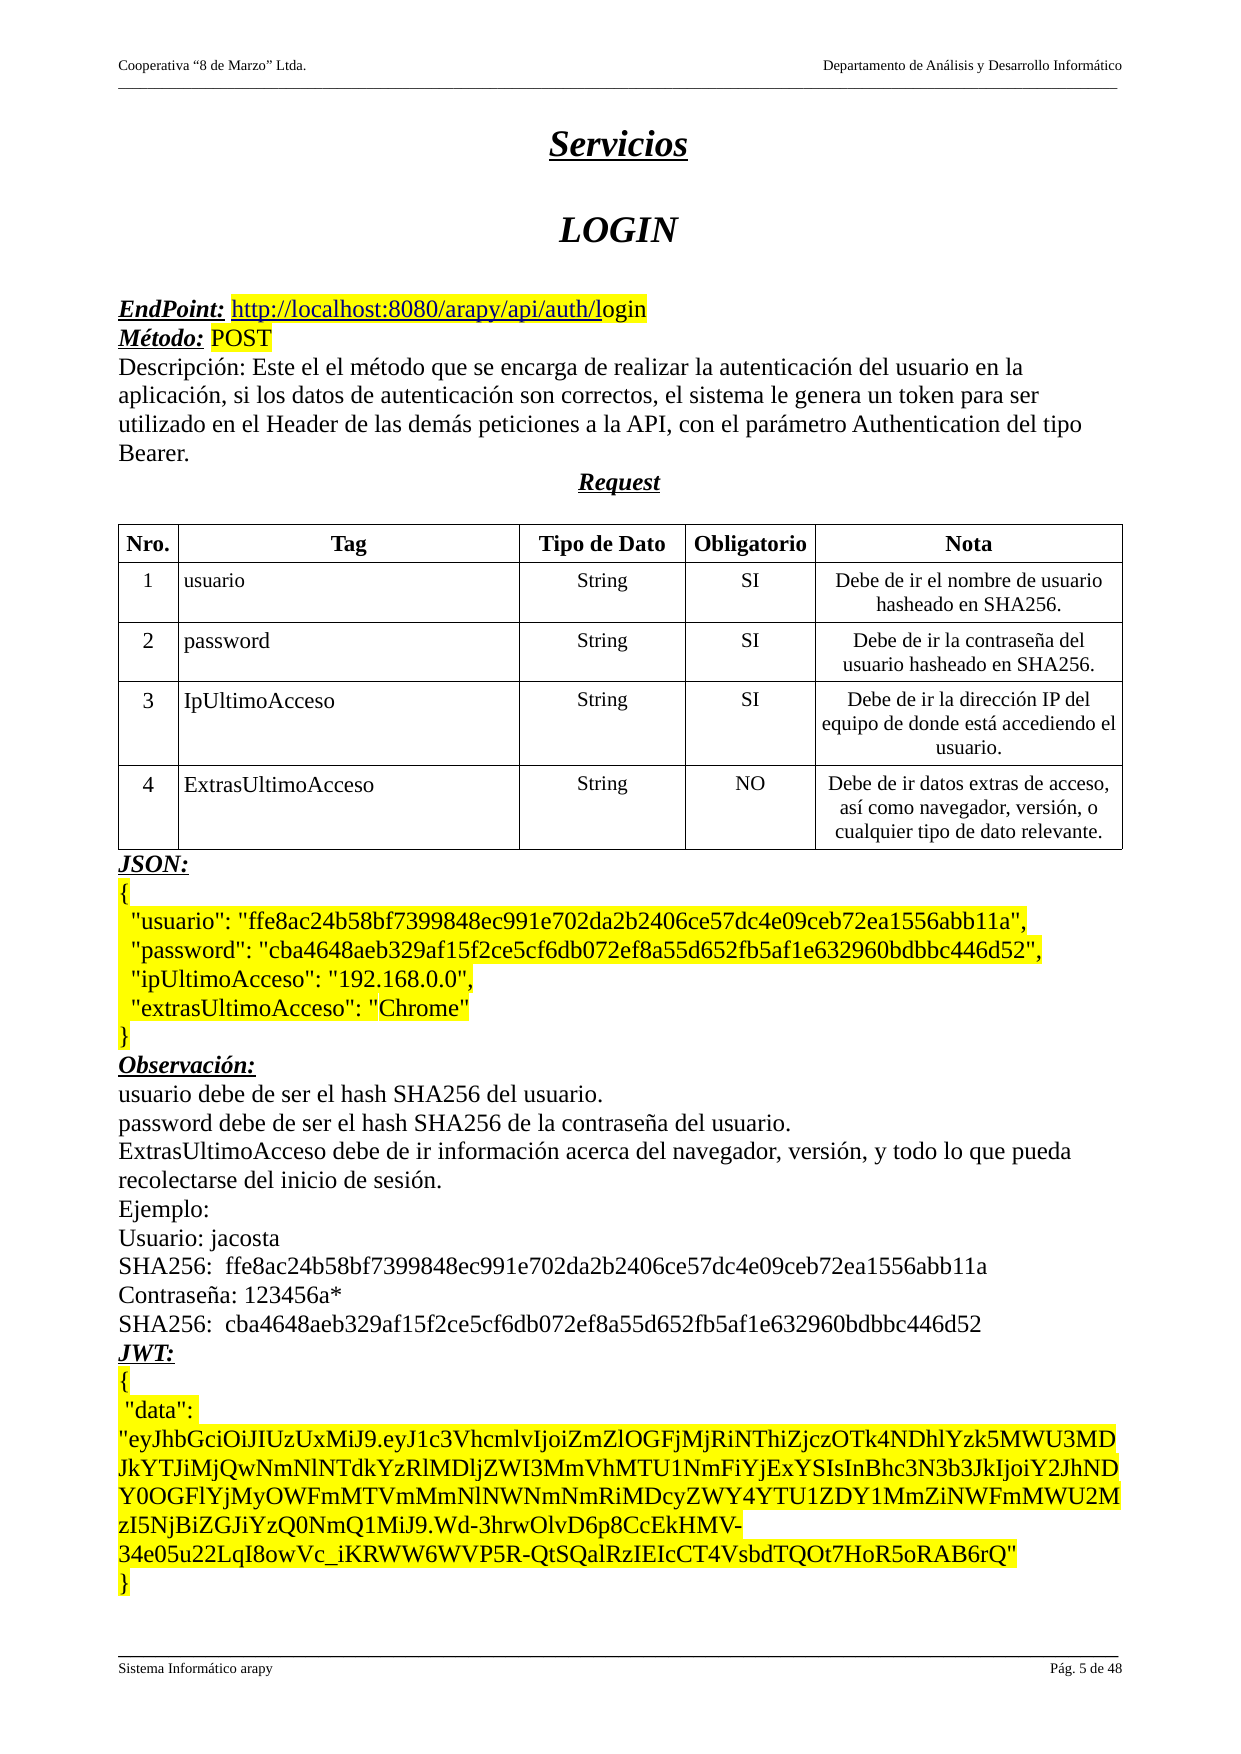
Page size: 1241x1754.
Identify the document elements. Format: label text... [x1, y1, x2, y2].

text Observación: [118, 1050, 1122, 1079]
table_cell String [520, 682, 685, 765]
text password debe de ser el hash SHA256 de la contraseña del usuario. [118, 1108, 1122, 1136]
table_cell 1 [119, 563, 178, 622]
text } [118, 1568, 1122, 1596]
text { [118, 878, 1122, 906]
text Usuario: jacosta [118, 1223, 1122, 1251]
text ExtrasUltimoAcceso debe de ir información acerca del navegador, versión, y todo lo que pueda recolectarse del inicio de sesión. [118, 1136, 1122, 1194]
table_cell Debe de ir datos extras de acceso, así como navegador, versión, o cualquier tipo de dato relevante. [816, 766, 1122, 849]
text "ipUltimoAcceso": "192.168.0.0", [118, 964, 1122, 993]
text Servicios [118, 122, 1122, 165]
table_header Nro. [119, 525, 178, 562]
table_cell 3 [119, 682, 178, 765]
table_header Obligatorio [686, 525, 815, 562]
text Contraseña: 123456a* [118, 1280, 1122, 1309]
table_cell SI [686, 563, 815, 622]
table_cell IpUltimoAcceso [179, 682, 519, 765]
text EndPoint: http://localhost:8080/arapy/api/auth/login [118, 294, 1122, 323]
text { [118, 1366, 1122, 1395]
table_cell ExtrasUltimoAcceso [179, 766, 519, 849]
text Método: POST [118, 323, 1122, 352]
text "extrasUltimoAcceso": "Chrome" [118, 993, 1122, 1021]
table_header Tag [179, 525, 519, 562]
text Descripción: Este el el método que se encarga de realizar la autenticación del usuario en la aplicación, si los datos de autenticación son correctos, el sistema le genera un token para ser utilizado en el Header de las demás peticiones a la API, con el parámetro Authentication del tipo Bearer. [118, 352, 1122, 467]
table_header Nota [816, 525, 1122, 562]
table_cell SI [686, 623, 815, 681]
table_cell 2 [119, 623, 178, 681]
text } [118, 1021, 1122, 1050]
table_cell password [179, 623, 519, 681]
table_cell NO [686, 766, 815, 849]
text SHA256: ffe8ac24b58bf7399848ec991e702da2b2406ce57dc4e09ceb72ea1556abb11a [118, 1251, 1122, 1280]
table_cell usuario [179, 563, 519, 622]
text usuario debe de ser el hash SHA256 del usuario. [118, 1079, 1122, 1108]
table_header Tipo de Dato [520, 525, 685, 562]
text JSON: [118, 850, 1122, 878]
text "usuario": "ffe8ac24b58bf7399848ec991e702da2b2406ce57dc4e09ceb72ea1556abb11a", [118, 906, 1122, 935]
table_cell Debe de ir la dirección IP del equipo de donde está accediendo el usuario. [816, 682, 1122, 765]
text Ejemplo: [118, 1194, 1122, 1223]
table_cell Debe de ir la contraseña del usuario hasheado en SHA256. [816, 623, 1122, 681]
table_cell String [520, 623, 685, 681]
text JWT: [118, 1338, 1122, 1366]
text "data": "eyJhbGciOiJIUzUxMiJ9.eyJ1c3VhcmlvIjoiZmZlOGFjMjRiNThiZjczOTk4NDhlYzk5MWU3MDJkYTJiMjQwNmNlNTdkYzRlMDljZWI3MmVhMTU1NmFiYjExYSIsInBhc3N3b3JkIjoiY2JhNDY0OGFlYjMyOWFmMTVmMmNlNWNmNmRiMDcyZWY4YTU1ZDY1MmZiNWFmMWU2MzI5NjBiZGJiYzQ0NmQ1MiJ9.Wd-3hrwOlvD6p8CcEkHMV-34e05u22LqI8owVc_iKRWW6WVP5R-QtSQalRzIEIcCT4VsbdTQOt7HoR5oRAB6rQ" [118, 1395, 1122, 1568]
table_cell 4 [119, 766, 178, 849]
table_cell Debe de ir el nombre de usuario hasheado en SHA256. [816, 563, 1122, 622]
table_cell SI [686, 682, 815, 765]
table_cell String [520, 766, 685, 849]
text LOGIN [118, 208, 1122, 251]
table_cell String [520, 563, 685, 622]
text SHA256: cba4648aeb329af15f2ce5cf6db072ef8a55d652fb5af1e632960bdbbc446d52 [118, 1309, 1122, 1338]
text Request [118, 467, 1122, 495]
text "password": "cba4648aeb329af15f2ce5cf6db072ef8a55d652fb5af1e632960bdbbc446d52", [118, 935, 1122, 964]
